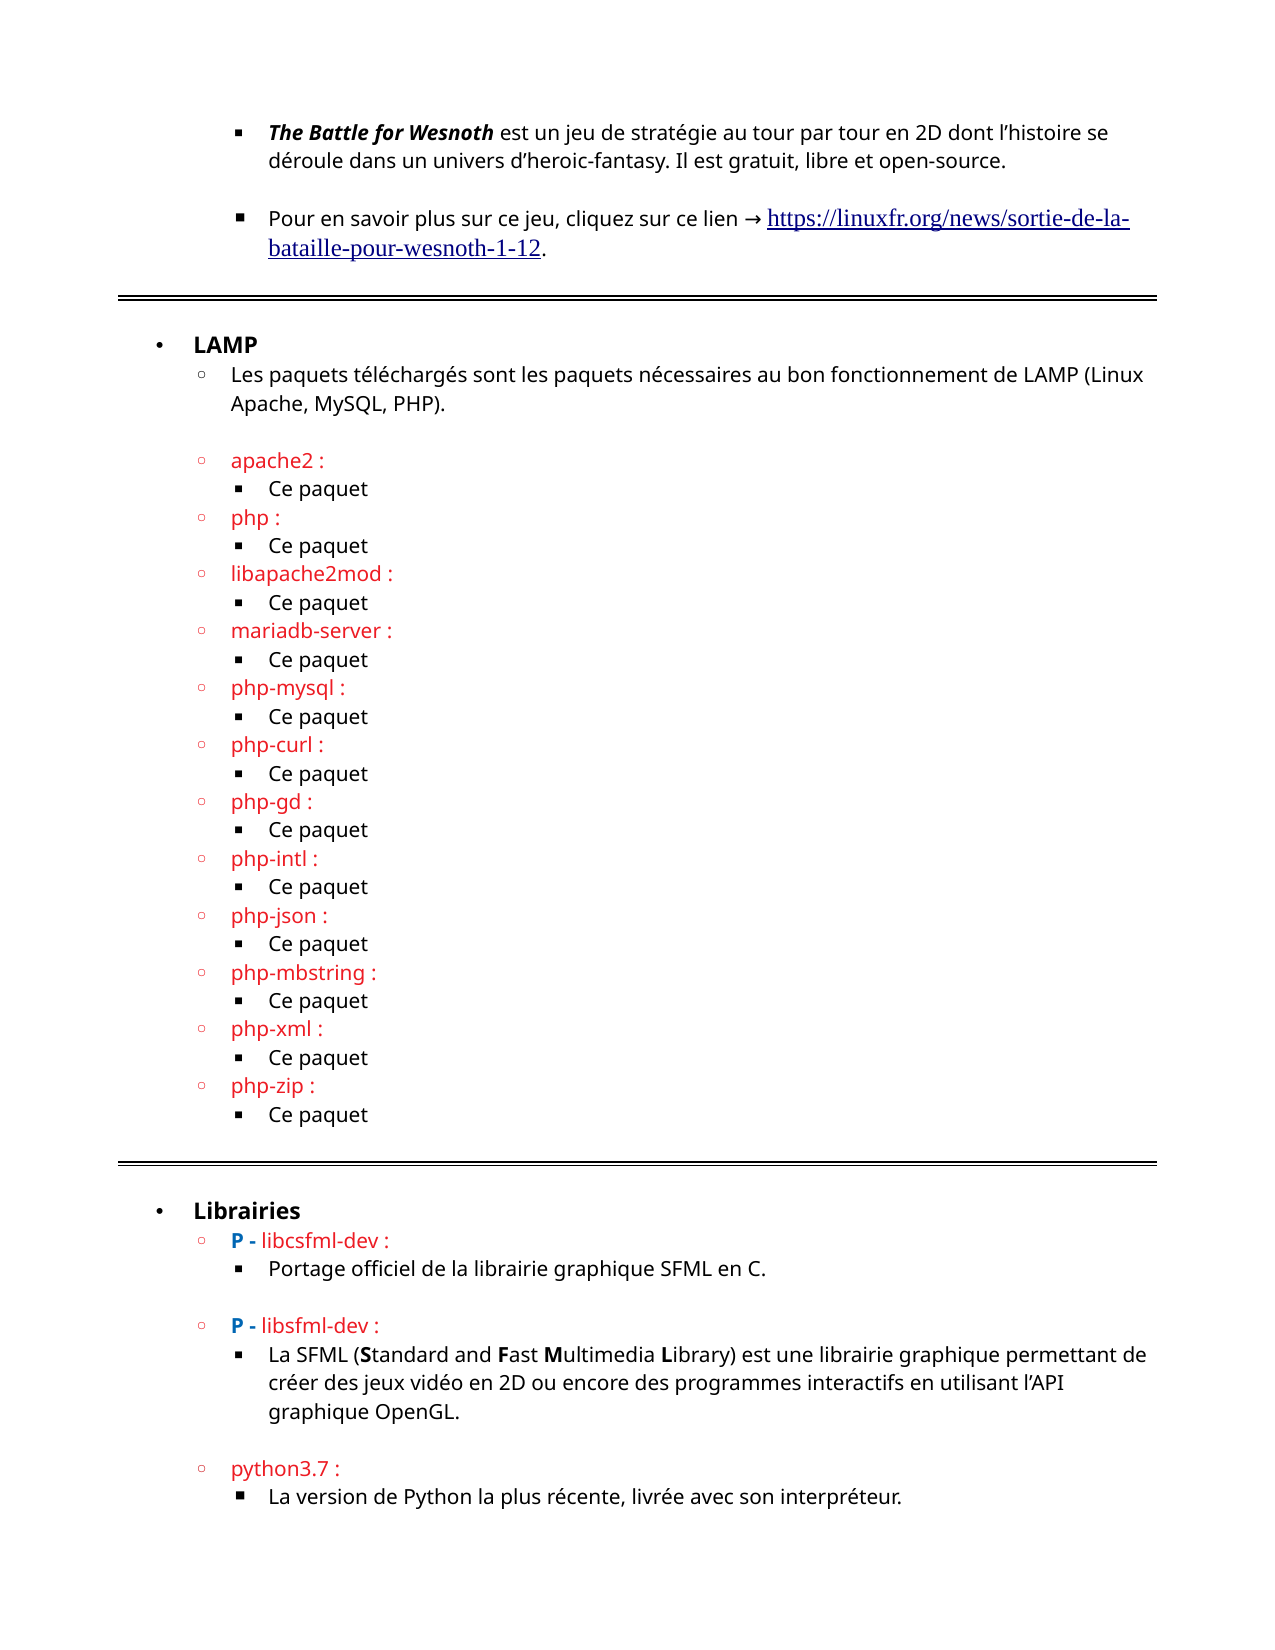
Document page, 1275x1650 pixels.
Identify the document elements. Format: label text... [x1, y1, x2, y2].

list Ce paquet [231, 1100, 1157, 1128]
list Ce paquet [231, 531, 1157, 559]
list php-gd : [193, 787, 1157, 816]
list libapache2mod : [193, 559, 1157, 588]
list php : [193, 503, 1157, 531]
list python3.7 : [193, 1454, 1157, 1482]
list Ce paquet [231, 759, 1157, 787]
list php-mysql : [193, 673, 1157, 702]
list LAMP [156, 329, 1157, 361]
list P - libsfml-dev : [193, 1311, 1157, 1340]
list mariadb-server : [193, 616, 1157, 645]
list php-curl : [193, 730, 1157, 759]
list P - libcsfml-dev : [193, 1226, 1157, 1254]
list Ce paquet [231, 474, 1157, 503]
list Ce paquet [231, 929, 1157, 958]
list php-xml : [193, 1014, 1157, 1043]
list Ce paquet [231, 702, 1157, 730]
list Ce paquet [231, 816, 1157, 844]
list Ce paquet [231, 588, 1157, 616]
list Librairies [156, 1195, 1157, 1226]
list php-zip : [193, 1071, 1157, 1100]
list php-intl : [193, 844, 1157, 872]
list php-mbstring : [193, 958, 1157, 986]
list Ce paquet [231, 872, 1157, 901]
list Ce paquet [231, 645, 1157, 673]
list The Battle for Wesnoth est un jeu de stratégie au tour par tour en 2D dont l’histoire se déroule dans un univers d’heroic-fantasy. Il est gratuit, libre et open-source. [231, 118, 1157, 175]
list Portage officiel de la librairie graphique SFML en C. [231, 1254, 1157, 1283]
list La SFML (Standard and Fast Multimedia Library) est une librairie graphique permettant de créer des jeux vidéo en 2D ou encore des programmes interactifs en utilisant l’API graphique OpenGL. [231, 1340, 1157, 1425]
list apache2 : [193, 446, 1157, 474]
list Les paquets téléchargés sont les paquets nécessaires au bon fonctionnement de LAMP (Linux Apache, MySQL, PHP). [193, 361, 1157, 417]
list php-json : [193, 901, 1157, 929]
list Ce paquet [231, 986, 1157, 1014]
list Pour en savoir plus sur ce jeu, cliquez sur ce lien → https://linuxfr.org/news/sortie-de-la-bataille-pour-wesnoth-1-12. [231, 203, 1157, 262]
list La version de Python la plus récente, livrée avec son interpréteur. [231, 1482, 1157, 1511]
list Ce paquet [231, 1043, 1157, 1071]
